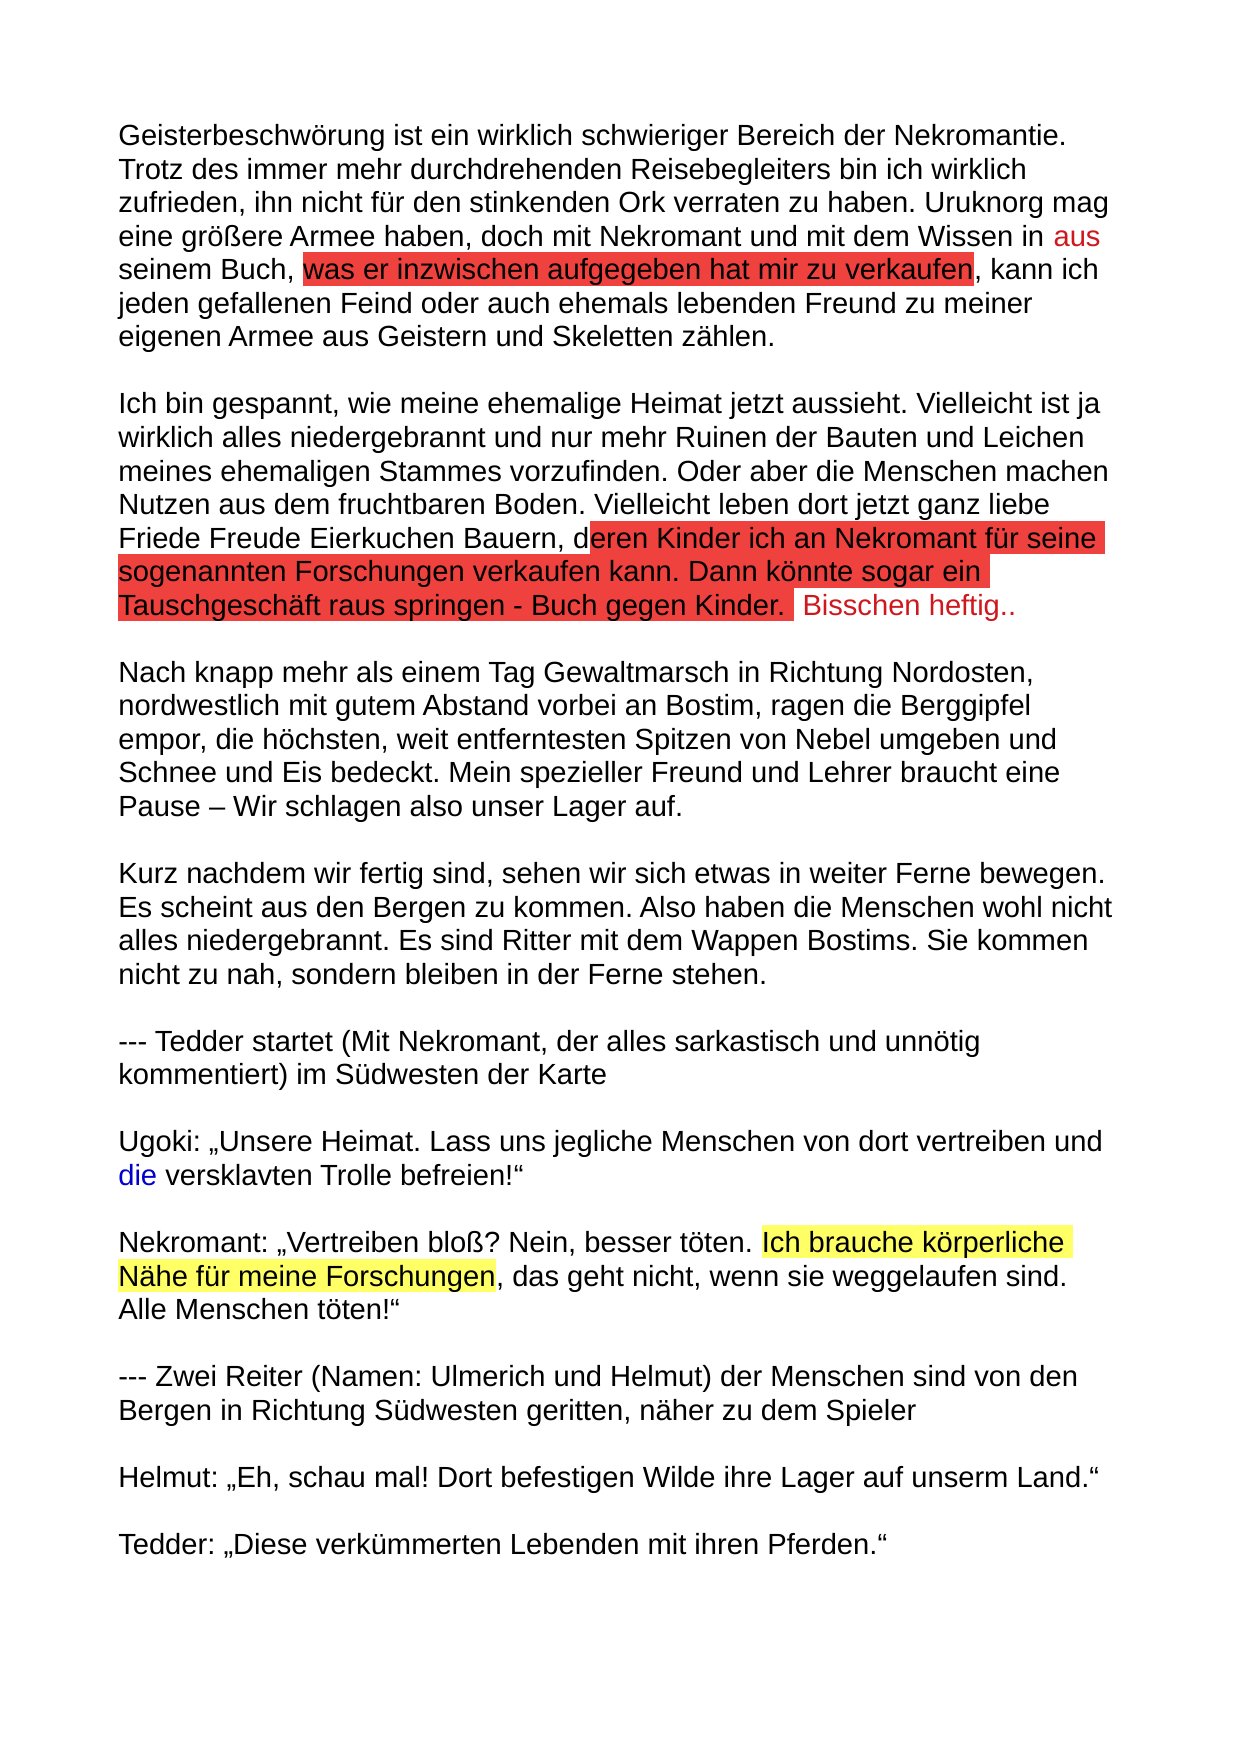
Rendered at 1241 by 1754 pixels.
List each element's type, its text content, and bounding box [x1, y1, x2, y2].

text Kurz nachdem wir fertig sind, sehen wir sich etwas in weiter Ferne bewegen. Es scheint aus den Bergen zu kommen. Also haben die Menschen wohl nicht alles niedergebrannt. Es sind Ritter mit dem Wappen Bostims. Sie kommen nicht zu nah, sondern bleiben in der Ferne stehen. [118, 856, 1122, 990]
text Tedder: „Diese verkümmerten Lebenden mit ihren Pferden.“ [118, 1527, 1122, 1560]
text Geisterbeschwörung ist ein wirklich schwieriger Bereich der Nekromantie. Trotz des immer mehr durchdrehenden Reisebegleiters bin ich wirklich zufrieden, ihn nicht für den stinkenden Ork verraten zu haben. Uruknorg mag eine größere Armee haben, doch mit Nekromant und mit dem Wissen in aus seinem Buch, was er inzwischen aufgegeben hat mir zu verkaufen, kann ich jeden gefallenen Feind oder auch ehemals lebenden Freund zu meiner eigenen Armee aus Geistern und Skeletten zählen. [118, 118, 1122, 353]
text Helmut: „Eh, schau mal! Dort befestigen Wilde ihre Lager auf unserm Land.“ [118, 1460, 1122, 1493]
text --- Tedder startet (Mit Nekromant, der alles sarkastisch und unnötig kommentiert) im Südwesten der Karte [118, 1024, 1122, 1091]
text Ugoki: „Unsere Heimat. Lass uns jegliche Menschen von dort vertreiben und die versklavten Trolle befreien!“ [118, 1124, 1122, 1191]
text Nekromant: „Vertreiben bloß? Nein, besser töten. Ich brauche körperliche Nähe für meine Forschungen, das geht nicht, wenn sie weggelaufen sind. Alle Menschen töten!“ [118, 1225, 1122, 1326]
text --- Zwei Reiter (Namen: Ulmerich und Helmut) der Menschen sind von den Bergen in Richtung Südwesten geritten, näher zu dem Spieler [118, 1359, 1122, 1426]
text Nach knapp mehr als einem Tag Gewaltmarsch in Richtung Nordosten, nordwestlich mit gutem Abstand vorbei an Bostim, ragen die Berggipfel empor, die höchsten, weit entferntesten Spitzen von Nebel umgeben und Schnee und Eis bedeckt. Mein spezieller Freund und Lehrer braucht eine Pause – Wir schlagen also unser Lager auf. [118, 655, 1122, 822]
text Ich bin gespannt, wie meine ehemalige Heimat jetzt aussieht. Vielleicht ist ja wirklich alles niedergebrannt und nur mehr Ruinen der Bauten und Leichen meines ehemaligen Stammes vorzufinden. Oder aber die Menschen machen Nutzen aus dem fruchtbaren Boden. Vielleicht leben dort jetzt ganz liebe Friede Freude Eierkuchen Bauern, deren Kinder ich an Nekromant für seine sogenannten Forschungen verkaufen kann. Dann könnte sogar ein Tauschgeschäft raus springen - Buch gegen Kinder. Bisschen heftig.. [118, 386, 1122, 621]
